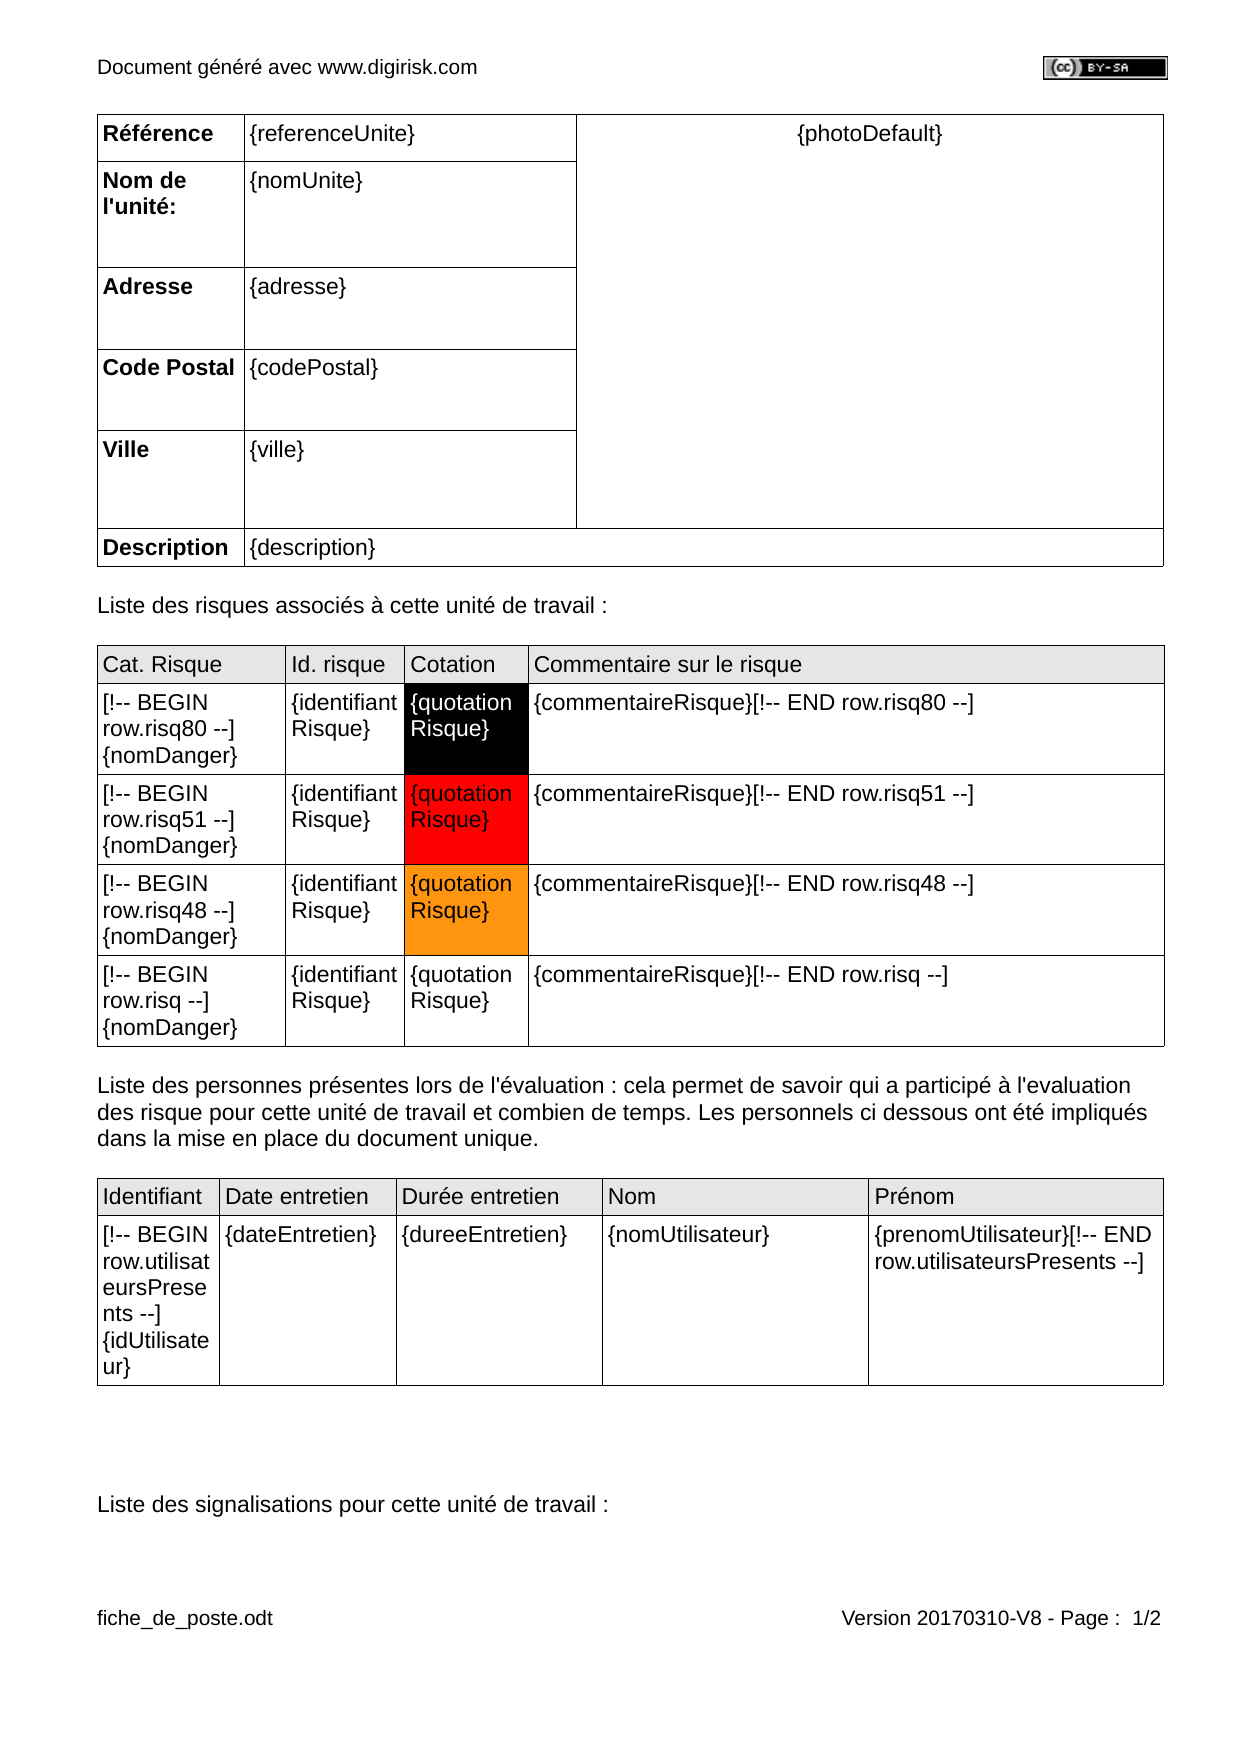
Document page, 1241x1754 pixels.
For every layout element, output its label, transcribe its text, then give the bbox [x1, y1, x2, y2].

table_cell {commentaireRisque}[!-- END row.risq48 --] [529, 865, 1164, 955]
table_header {photoDefault} [577, 115, 1163, 528]
table_cell {quotationRisque} [405, 956, 528, 1046]
table_cell {identifiantRisque} [286, 684, 404, 774]
table_cell {codePostal} [245, 350, 576, 430]
table_cell {commentaireRisque}[!-- END row.risq51 --] [529, 775, 1164, 864]
table_cell [!-- BEGIN row.risq48 --]{nomDanger} [98, 865, 285, 955]
table_header Cat. Risque [98, 646, 285, 683]
table_cell [!-- BEGIN row.utilisateursPresents --]{idUtilisateur} [98, 1216, 219, 1385]
table_cell {quotationRisque} [405, 865, 528, 955]
table_header Durée entretien [397, 1179, 602, 1215]
table_header Identifiant [98, 1179, 219, 1215]
table_cell {quotationRisque} [405, 775, 528, 864]
table_cell Description [98, 529, 244, 566]
table_header Prénom [869, 1179, 1163, 1215]
table_cell Nom de l'unité: [98, 162, 244, 267]
table_cell {identifiantRisque} [286, 956, 404, 1046]
text Liste des personnes présentes lors de l'évaluation : cela permet de savoir qui a participé à l'evaluation des risque pour cette unité de travail et combien de temps. Les personnels ci dessous ont été impliqués dans la mise en place du document unique. [97, 1072, 1164, 1151]
table_cell {identifiantRisque} [286, 865, 404, 955]
table_header {referenceUnite} [245, 115, 576, 161]
table_header Id. risque [286, 646, 404, 683]
table_cell Adresse [98, 268, 244, 348]
table_cell [!-- BEGIN row.risq80 --]{nomDanger} [98, 684, 285, 774]
text Liste des signalisations pour cette unité de travail : [97, 1491, 1164, 1517]
table_cell {nomUnite} [245, 162, 576, 267]
table_header Cotation [405, 646, 528, 683]
table_cell {adresse} [245, 268, 576, 348]
table_cell {description} [245, 529, 1163, 566]
table_cell [!-- BEGIN row.risq51 --]{nomDanger} [98, 775, 285, 864]
table_cell {quotationRisque} [405, 684, 528, 774]
table_cell Code Postal [98, 350, 244, 430]
table_cell {ville} [245, 431, 576, 528]
table_cell {identifiantRisque} [286, 775, 404, 864]
text Liste des risques associés à cette unité de travail : [97, 592, 1164, 619]
table_header Commentaire sur le risque [529, 646, 1164, 683]
picture [1043, 56, 1168, 80]
table_cell [!-- BEGIN row.risq --]{nomDanger} [98, 956, 285, 1046]
table_header Nom [603, 1179, 868, 1215]
table_cell {commentaireRisque}[!-- END row.risq80 --] [529, 684, 1164, 774]
table_cell {prenomUtilisateur}[!-- END row.utilisateursPresents --] [869, 1216, 1163, 1385]
table_cell Ville [98, 431, 244, 528]
table_header Date entretien [220, 1179, 396, 1215]
table_cell {dateEntretien} [220, 1216, 396, 1385]
table_cell {nomUtilisateur} [603, 1216, 868, 1385]
table_header Référence [98, 115, 244, 161]
table_cell {commentaireRisque}[!-- END row.risq --] [529, 956, 1164, 1046]
table_cell {dureeEntretien} [397, 1216, 602, 1385]
